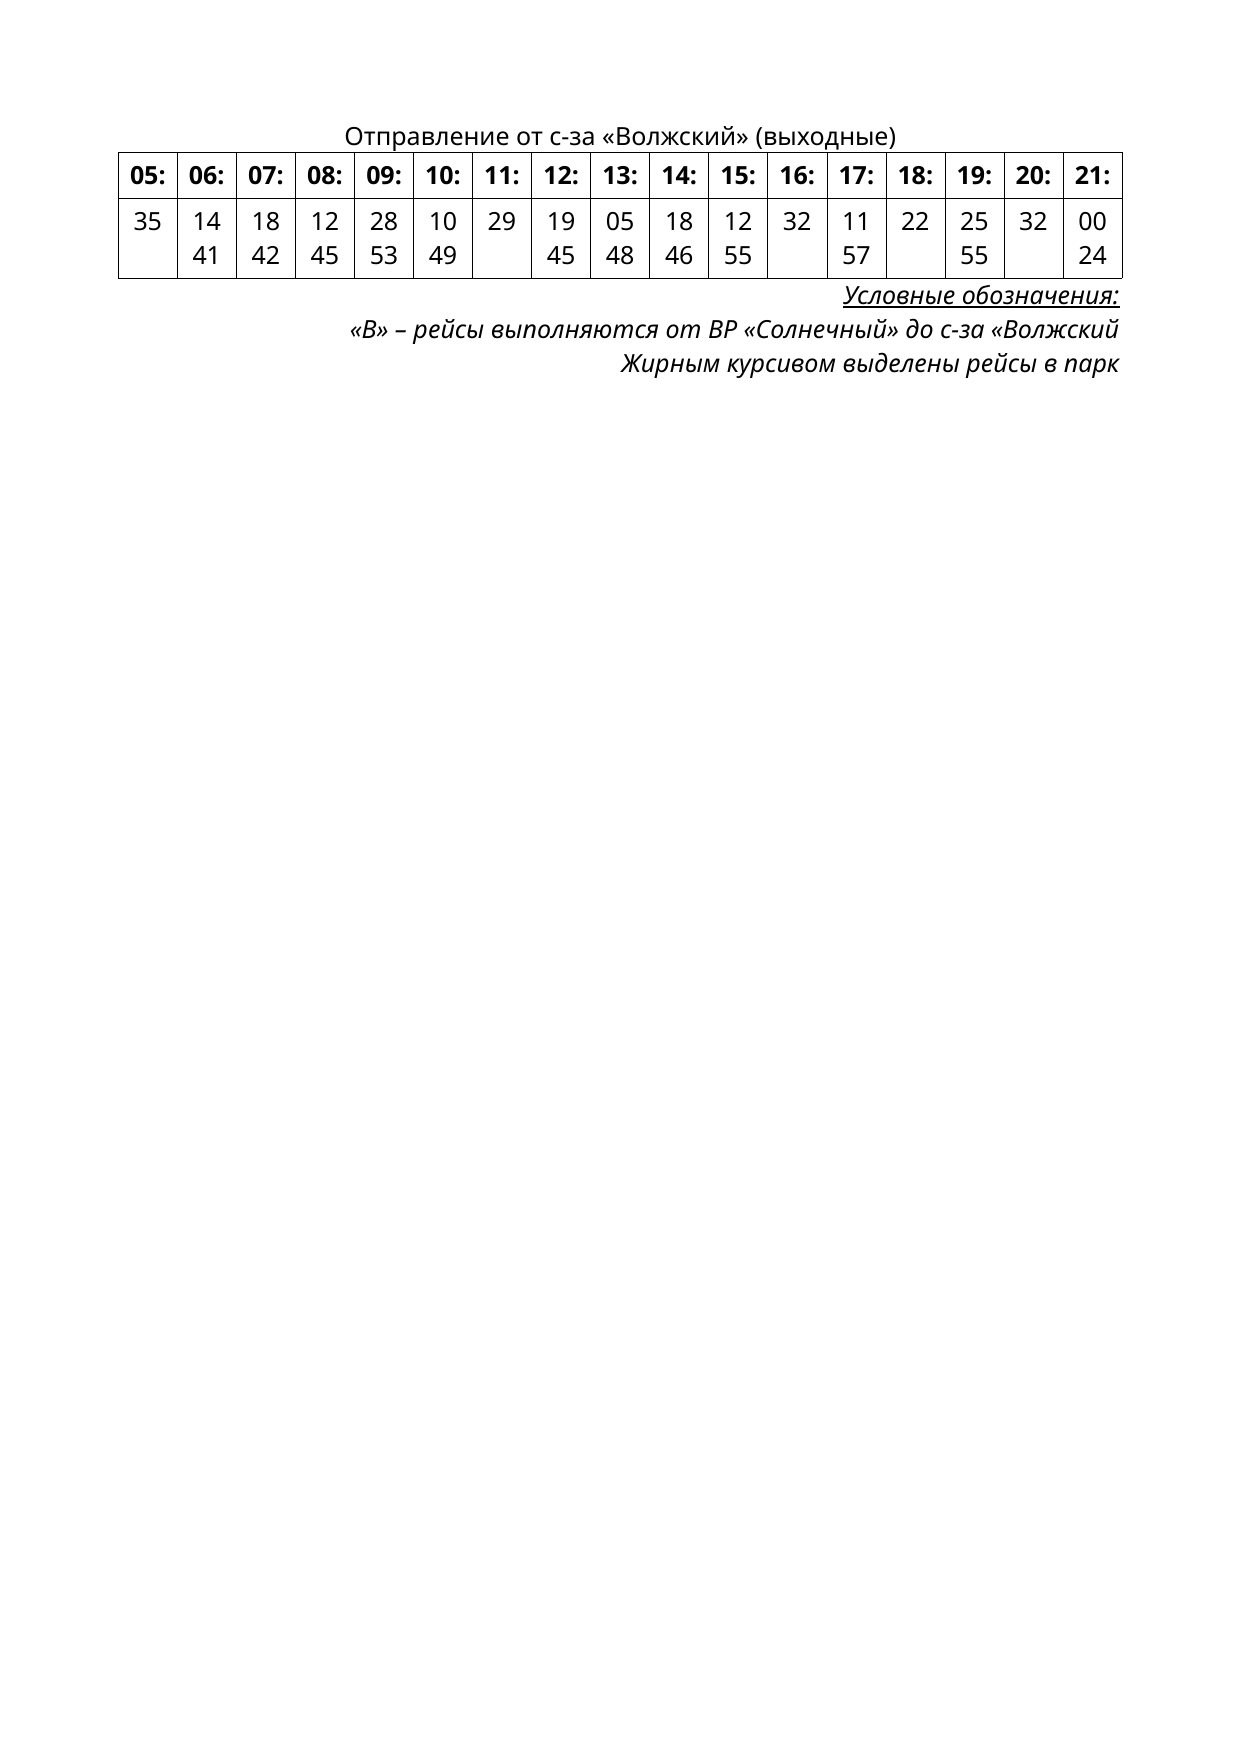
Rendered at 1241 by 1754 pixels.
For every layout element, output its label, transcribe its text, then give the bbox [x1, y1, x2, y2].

table_header 18: [887, 153, 945, 198]
table_header 09: [355, 153, 413, 198]
table_cell 28 53 [355, 199, 413, 277]
table_cell 32 [768, 199, 827, 277]
table_cell 05 48 [591, 199, 649, 277]
table_cell 12 55 [709, 199, 767, 277]
table_header 16: [768, 153, 827, 198]
table_header 17: [828, 153, 886, 198]
table_cell 12 45 [296, 199, 354, 277]
text Условные обозначения: [118, 279, 1122, 312]
table_cell 32 [1005, 199, 1063, 277]
table_header 19: [946, 153, 1004, 198]
table_header 05: [119, 153, 177, 198]
table_cell 19 45 [532, 199, 590, 277]
table_header 15: [709, 153, 767, 198]
table_cell 22 [887, 199, 945, 277]
table_cell 14 41 [178, 199, 236, 277]
text «В» – рейсы выполняются от ВР «Солнечный» до с-за «Волжский [118, 312, 1122, 346]
table_cell 11 57 [828, 199, 886, 277]
table_header 07: [237, 153, 295, 198]
table_header 06: [178, 153, 236, 198]
table_cell 00 24 [1064, 199, 1122, 277]
table_header 14: [650, 153, 708, 198]
table_cell 18 46 [650, 199, 708, 277]
table_header 10: [414, 153, 472, 198]
table_header 11: [473, 153, 531, 198]
table_header 08: [296, 153, 354, 198]
table_header 13: [591, 153, 649, 198]
text Отправление от с-за «Волжский» (выходные) [118, 118, 1122, 152]
table_cell 18 42 [237, 199, 295, 277]
table_cell 25 55 [946, 199, 1004, 277]
table_cell 35 [119, 199, 177, 277]
text Жирным курсивом выделены рейсы в парк [118, 346, 1122, 380]
table_header 20: [1005, 153, 1063, 198]
table_cell 29 [473, 199, 531, 277]
table_header 12: [532, 153, 590, 198]
table_header 21: [1064, 153, 1122, 198]
table_cell 10 49 [414, 199, 472, 277]
